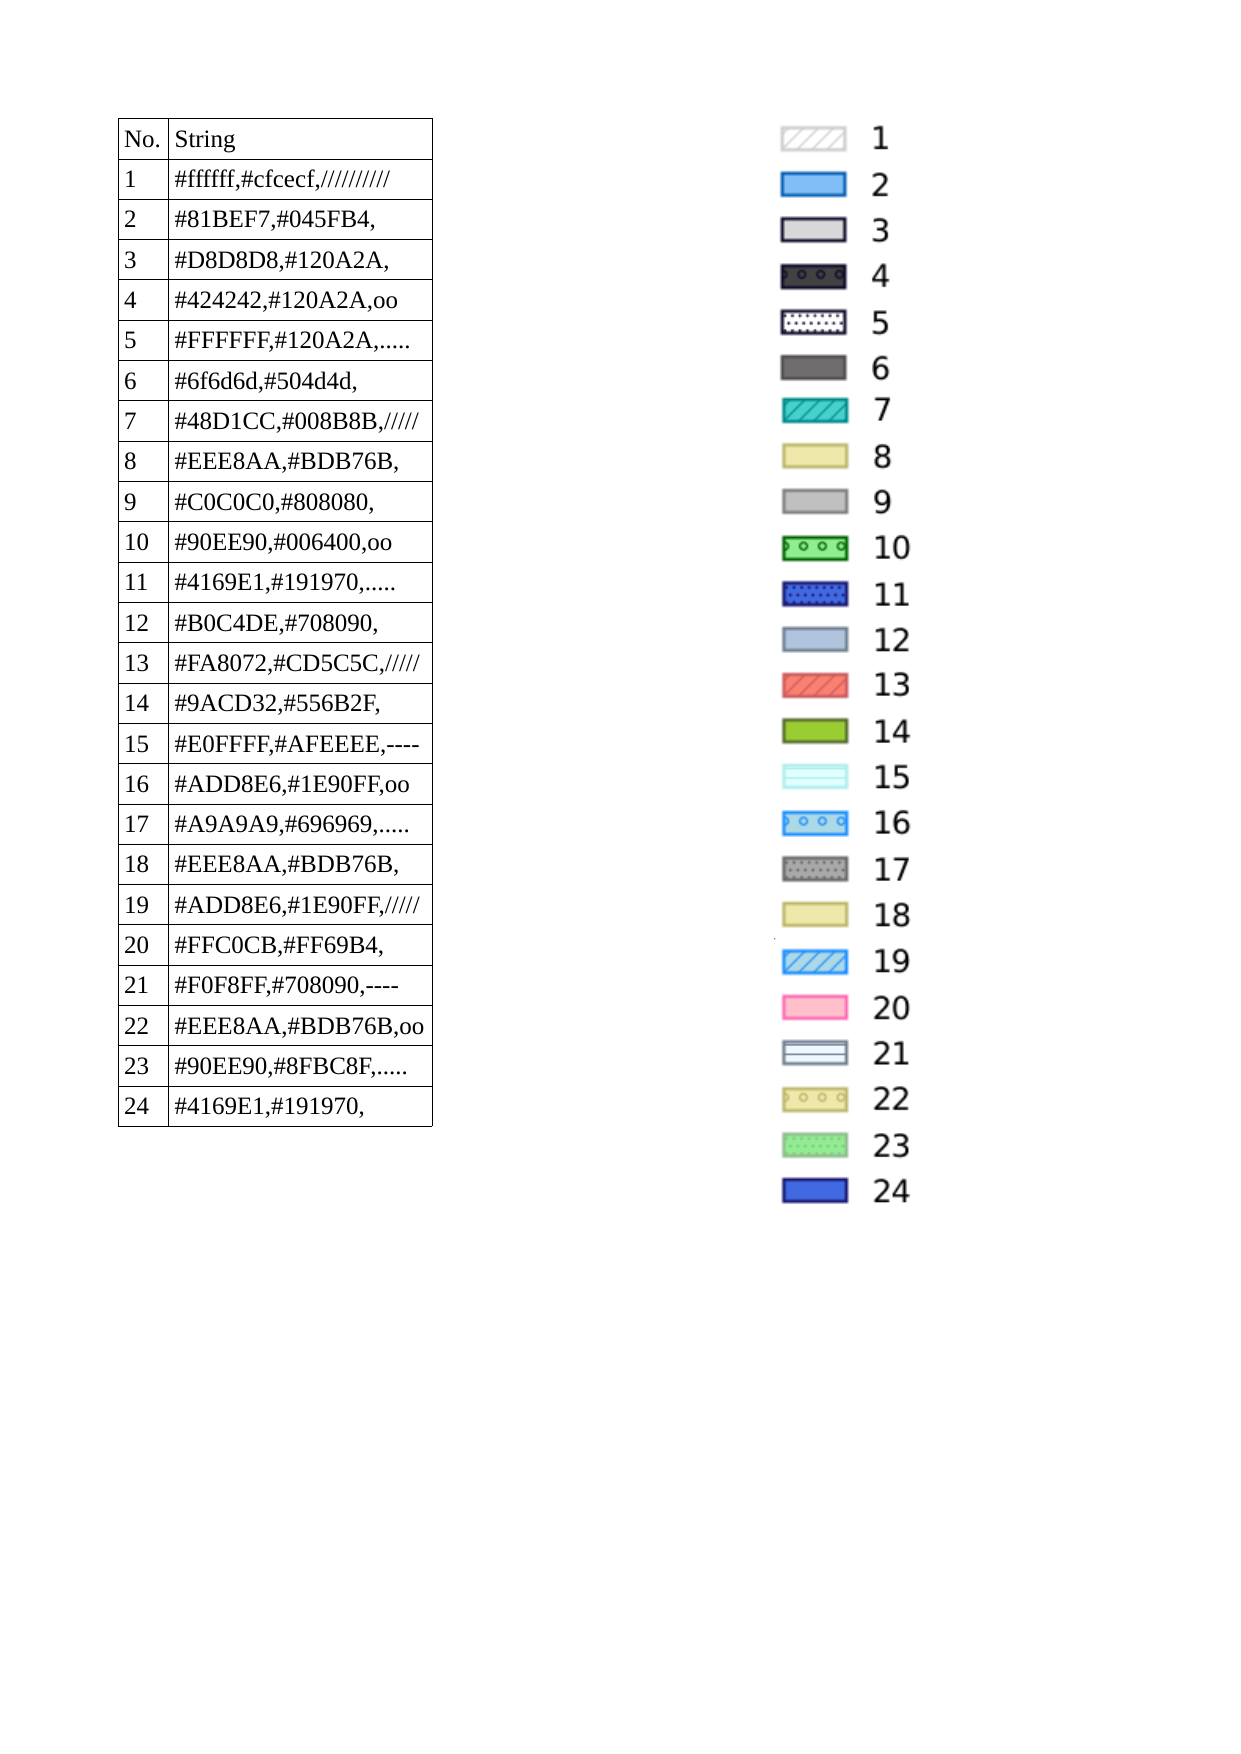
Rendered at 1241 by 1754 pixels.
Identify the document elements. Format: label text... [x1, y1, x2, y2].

table_cell #ADD8E6,#1E90FF,oo [169, 764, 432, 803]
picture [774, 118, 920, 1215]
table_cell #4169E1,#191970, [169, 1087, 432, 1126]
table_cell 7 [119, 401, 168, 441]
table_cell #6f6d6d,#504d4d, [169, 361, 432, 400]
table_cell 20 [119, 925, 168, 965]
table_cell #81BEF7,#045FB4, [169, 200, 432, 239]
table_cell 8 [119, 442, 168, 481]
table_cell 17 [119, 805, 168, 844]
table_cell 23 [119, 1046, 168, 1086]
table_cell 24 [119, 1087, 168, 1126]
table_cell 13 [119, 643, 168, 682]
table_cell 3 [119, 240, 168, 279]
table_cell #FFFFFF,#120A2A,..... [169, 321, 432, 360]
table_cell #FFC0CB,#FF69B4, [169, 925, 432, 965]
table_cell 19 [119, 885, 168, 924]
table_cell #ADD8E6,#1E90FF,///// [169, 885, 432, 924]
table_header No. [119, 119, 168, 158]
table_cell #48D1CC,#008B8B,///// [169, 401, 432, 441]
table_cell 16 [119, 764, 168, 803]
table_cell 5 [119, 321, 168, 360]
table_cell #FA8072,#CD5C5C,///// [169, 643, 432, 682]
table_cell #EEE8AA,#BDB76B,oo [169, 1006, 432, 1045]
table_cell 9 [119, 482, 168, 521]
table_cell #90EE90,#8FBC8F,..... [169, 1046, 432, 1086]
table_cell #D8D8D8,#120A2A, [169, 240, 432, 279]
table_cell 18 [119, 845, 168, 884]
table_cell 11 [119, 563, 168, 602]
table_cell #E0FFFF,#AFEEEE,---- [169, 724, 432, 763]
table_header String [169, 119, 432, 158]
table_cell 4 [119, 280, 168, 320]
table_cell 14 [119, 684, 168, 723]
table_cell #4169E1,#191970,..... [169, 563, 432, 602]
table_cell 15 [119, 724, 168, 763]
table_cell #F0F8FF,#708090,---- [169, 966, 432, 1005]
table_cell #9ACD32,#556B2F, [169, 684, 432, 723]
table_cell 1 [119, 160, 168, 199]
table_cell 21 [119, 966, 168, 1005]
table_cell #EEE8AA,#BDB76B, [169, 442, 432, 481]
table_cell #EEE8AA,#BDB76B, [169, 845, 432, 884]
table_cell #424242,#120A2A,oo [169, 280, 432, 320]
table_cell #A9A9A9,#696969,..... [169, 805, 432, 844]
table_cell 22 [119, 1006, 168, 1045]
table_cell 12 [119, 603, 168, 642]
table_cell 2 [119, 200, 168, 239]
table_cell #B0C4DE,#708090, [169, 603, 432, 642]
table_cell 10 [119, 522, 168, 562]
table_cell #ffffff,#cfcecf,////////// [169, 160, 432, 199]
table_cell #C0C0C0,#808080, [169, 482, 432, 521]
table_cell 6 [119, 361, 168, 400]
table_cell #90EE90,#006400,oo [169, 522, 432, 562]
